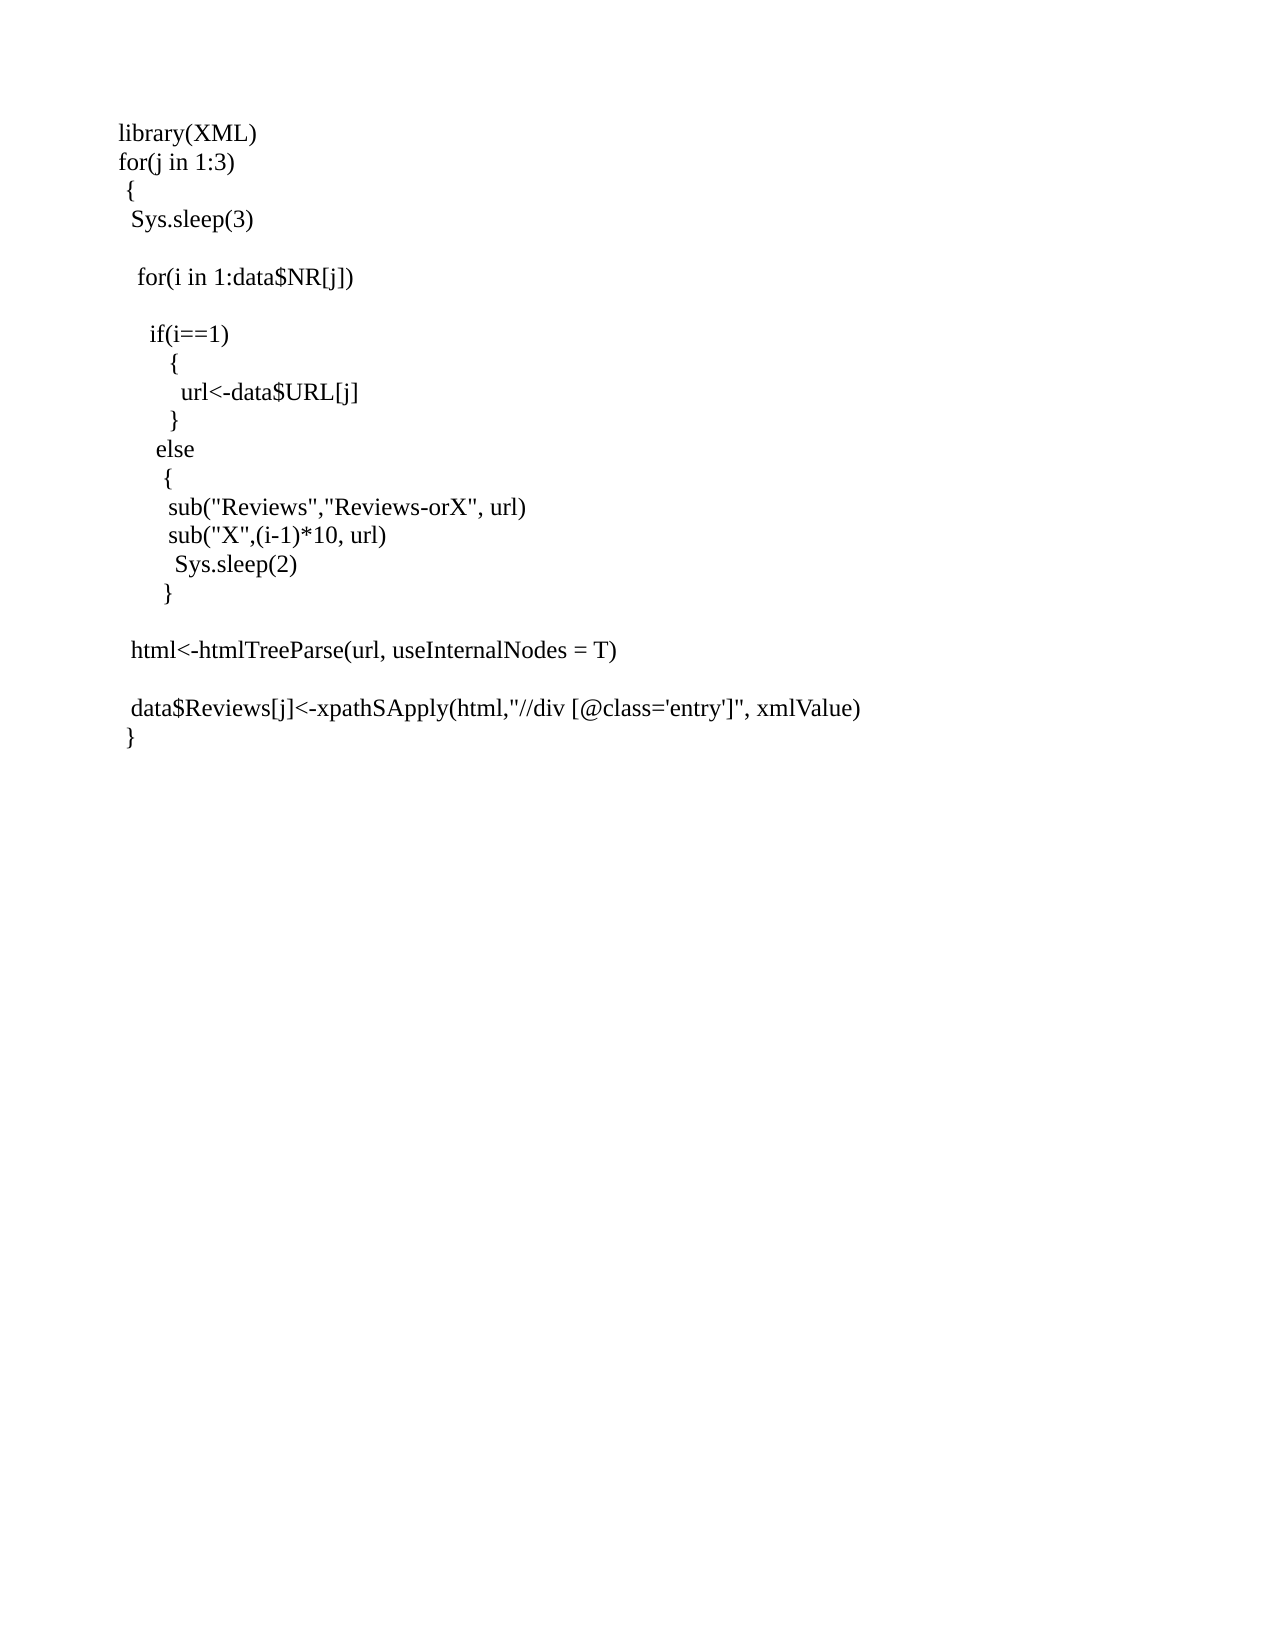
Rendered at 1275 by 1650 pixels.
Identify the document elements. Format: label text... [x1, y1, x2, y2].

text } [118, 406, 1157, 434]
text } [118, 722, 1157, 751]
text library(XML) [118, 118, 1157, 147]
text for(i in 1:data$NR[j]) [118, 262, 1157, 291]
text sub("X",(i-1)*10, url) [118, 521, 1157, 549]
text Sys.sleep(2) [118, 549, 1157, 578]
text data$Reviews[j]<-xpathSApply(html,"//div [@class='entry']", xmlValue) [118, 693, 1157, 722]
text else [118, 434, 1157, 463]
text sub("Reviews","Reviews-orX", url) [118, 492, 1157, 521]
text url<-data$URL[j] [118, 377, 1157, 406]
text { [118, 176, 1157, 204]
text { [118, 463, 1157, 492]
text html<-htmlTreeParse(url, useInternalNodes = T) [118, 636, 1157, 664]
text } [118, 578, 1157, 607]
text Sys.sleep(3) [118, 204, 1157, 233]
text { [118, 348, 1157, 377]
text if(i==1) [118, 319, 1157, 348]
text for(j in 1:3) [118, 147, 1157, 176]
